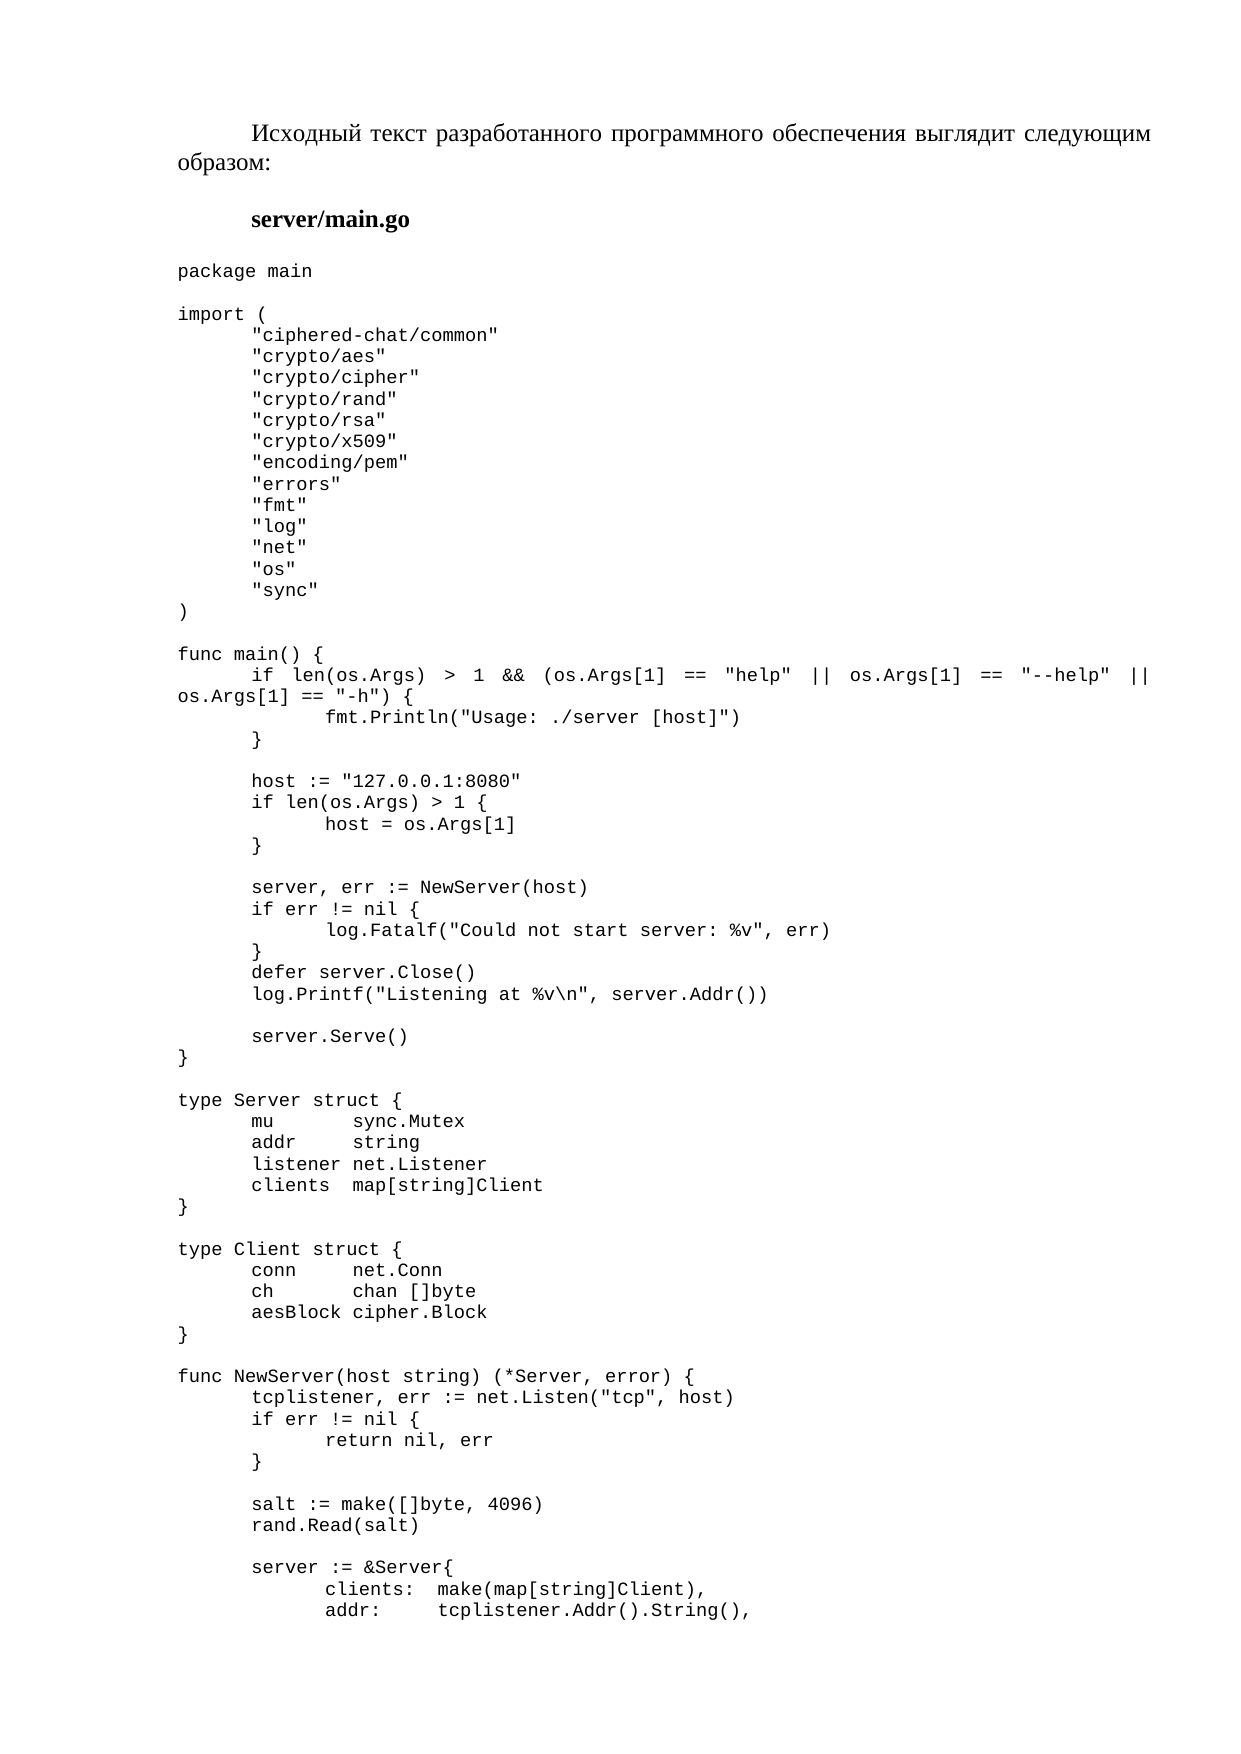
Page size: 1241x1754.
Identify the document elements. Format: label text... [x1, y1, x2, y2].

text "crypto/aes" [177, 347, 1152, 368]
text defer server.Close() [177, 963, 1152, 984]
text tcplistener, err := net.Listen("tcp", host) [177, 1388, 1152, 1409]
text server := &Server{ [177, 1558, 1152, 1579]
text "crypto/cipher" [177, 368, 1152, 389]
text if err != nil { [177, 1409, 1152, 1431]
text "net" [177, 538, 1152, 559]
text "crypto/rsa" [177, 411, 1152, 432]
text import ( [177, 304, 1152, 326]
text if len(os.Args) > 1 { [177, 793, 1152, 814]
text if len(os.Args) > 1 && (os.Args[1] == "help" || os.Args[1] == "--help" || os.Args[1] == "-h") { [177, 666, 1152, 708]
text clients: make(map[string]Client), [177, 1579, 1152, 1601]
text log.Fatalf("Could not start server: %v", err) [177, 921, 1152, 942]
text ) [177, 602, 1152, 623]
text } [177, 942, 1152, 963]
text host = os.Args[1] [177, 814, 1152, 836]
text } [177, 1048, 1152, 1069]
text "crypto/x509" [177, 432, 1152, 453]
text "log" [177, 517, 1152, 538]
text "os" [177, 559, 1152, 581]
text func NewServer(host string) (*Server, error) { [177, 1367, 1152, 1388]
text "errors" [177, 474, 1152, 496]
text "crypto/rand" [177, 389, 1152, 411]
text return nil, err [177, 1431, 1152, 1452]
text package main [177, 262, 1152, 283]
text log.Printf("Listening at %v\n", server.Addr()) [177, 984, 1152, 1006]
text if err != nil { [177, 899, 1152, 921]
text host := "127.0.0.1:8080" [177, 772, 1152, 793]
text addr: tcplistener.Addr().String(), [177, 1601, 1152, 1622]
text addr string [177, 1133, 1152, 1154]
text "fmt" [177, 496, 1152, 517]
text server/main.go [177, 204, 1152, 233]
text } [177, 836, 1152, 857]
text } [177, 729, 1152, 751]
text } [177, 1324, 1152, 1346]
text "sync" [177, 581, 1152, 602]
text "ciphered-chat/common" [177, 326, 1152, 347]
text } [177, 1452, 1152, 1473]
text fmt.Println("Usage: ./server [host]") [177, 708, 1152, 729]
text listener net.Listener [177, 1154, 1152, 1176]
text "encoding/pem" [177, 453, 1152, 474]
text aesBlock cipher.Block [177, 1303, 1152, 1324]
text conn net.Conn [177, 1261, 1152, 1282]
text func main() { [177, 644, 1152, 666]
text rand.Read(salt) [177, 1516, 1152, 1537]
text clients map[string]Client [177, 1176, 1152, 1197]
text server, err := NewServer(host) [177, 878, 1152, 899]
text type Client struct { [177, 1239, 1152, 1261]
text } [177, 1197, 1152, 1218]
text type Server struct { [177, 1091, 1152, 1112]
text server.Serve() [177, 1027, 1152, 1048]
text salt := make([]byte, 4096) [177, 1494, 1152, 1516]
text mu sync.Mutex [177, 1112, 1152, 1133]
text Исходный текст разработанного программного обеспечения выглядит следующим образом: [177, 118, 1152, 176]
text ch chan []byte [177, 1282, 1152, 1303]
